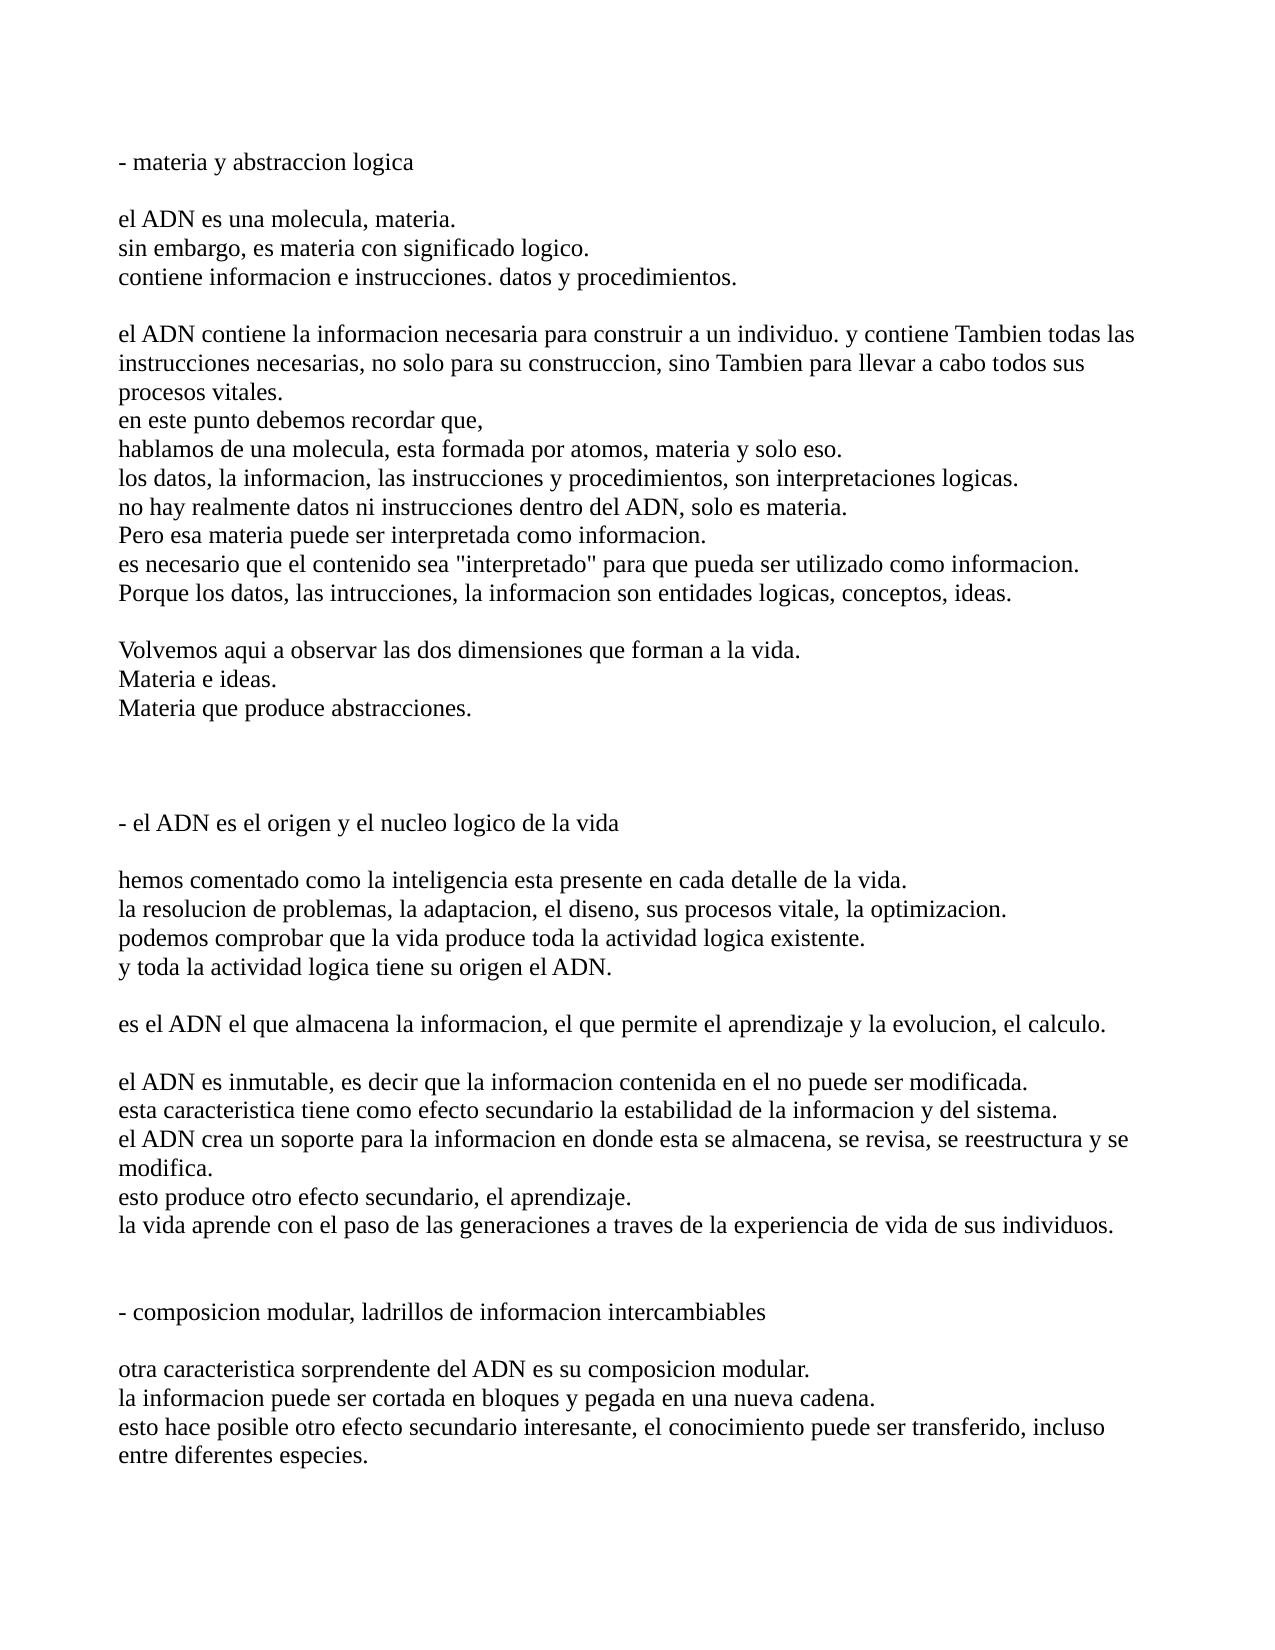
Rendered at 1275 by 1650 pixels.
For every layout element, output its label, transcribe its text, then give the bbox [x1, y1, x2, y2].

text Porque los datos, las intrucciones, la informacion son entidades logicas, conceptos, ideas. [118, 578, 1157, 607]
text los datos, la informacion, las instrucciones y procedimientos, son interpretaciones logicas. [118, 463, 1157, 492]
text otra caracteristica sorprendente del ADN es su composicion modular. [118, 1354, 1157, 1383]
text no hay realmente datos ni instrucciones dentro del ADN, solo es materia. [118, 492, 1157, 521]
text - materia y abstraccion logica [118, 147, 1157, 176]
text hemos comentado como la inteligencia esta presente en cada detalle de la vida. [118, 866, 1157, 894]
text hablamos de una molecula, esta formada por atomos, materia y solo eso. [118, 434, 1157, 463]
text - el ADN es el origen y el nucleo logico de la vida [118, 808, 1157, 837]
text el ADN crea un soporte para la informacion en donde esta se almacena, se revisa, se reestructura y se modifica. [118, 1124, 1157, 1182]
text - composicion modular, ladrillos de informacion intercambiables [118, 1297, 1157, 1326]
text esta caracteristica tiene como efecto secundario la estabilidad de la informacion y del sistema. [118, 1096, 1157, 1124]
text la resolucion de problemas, la adaptacion, el diseno, sus procesos vitale, la optimizacion. [118, 894, 1157, 923]
text la informacion puede ser cortada en bloques y pegada en una nueva cadena. [118, 1383, 1157, 1412]
text Volvemos aqui a observar las dos dimensiones que forman a la vida. [118, 636, 1157, 664]
text Materia que produce abstracciones. [118, 693, 1157, 722]
text esto hace posible otro efecto secundario interesante, el conocimiento puede ser transferido, incluso entre diferentes especies. [118, 1412, 1157, 1469]
text sin embargo, es materia con significado logico. [118, 233, 1157, 262]
text es el ADN el que almacena la informacion, el que permite el aprendizaje y la evolucion, el calculo. [118, 1009, 1157, 1038]
text el ADN es una molecula, materia. [118, 204, 1157, 233]
text es necesario que el contenido sea "interpretado" para que pueda ser utilizado como informacion. [118, 549, 1157, 578]
text en este punto debemos recordar que, [118, 406, 1157, 434]
text esto produce otro efecto secundario, el aprendizaje. [118, 1182, 1157, 1211]
text contiene informacion e instrucciones. datos y procedimientos. [118, 262, 1157, 291]
text el ADN es inmutable, es decir que la informacion contenida en el no puede ser modificada. [118, 1067, 1157, 1096]
text la vida aprende con el paso de las generaciones a traves de la experiencia de vida de sus individuos. [118, 1211, 1157, 1239]
text el ADN contiene la informacion necesaria para construir a un individuo. y contiene Tambien todas las instrucciones necesarias, no solo para su construccion, sino Tambien para llevar a cabo todos sus procesos vitales. [118, 319, 1157, 406]
text podemos comprobar que la vida produce toda la actividad logica existente. [118, 923, 1157, 952]
text Materia e ideas. [118, 664, 1157, 693]
text y toda la actividad logica tiene su origen el ADN. [118, 952, 1157, 981]
text Pero esa materia puede ser interpretada como informacion. [118, 521, 1157, 549]
